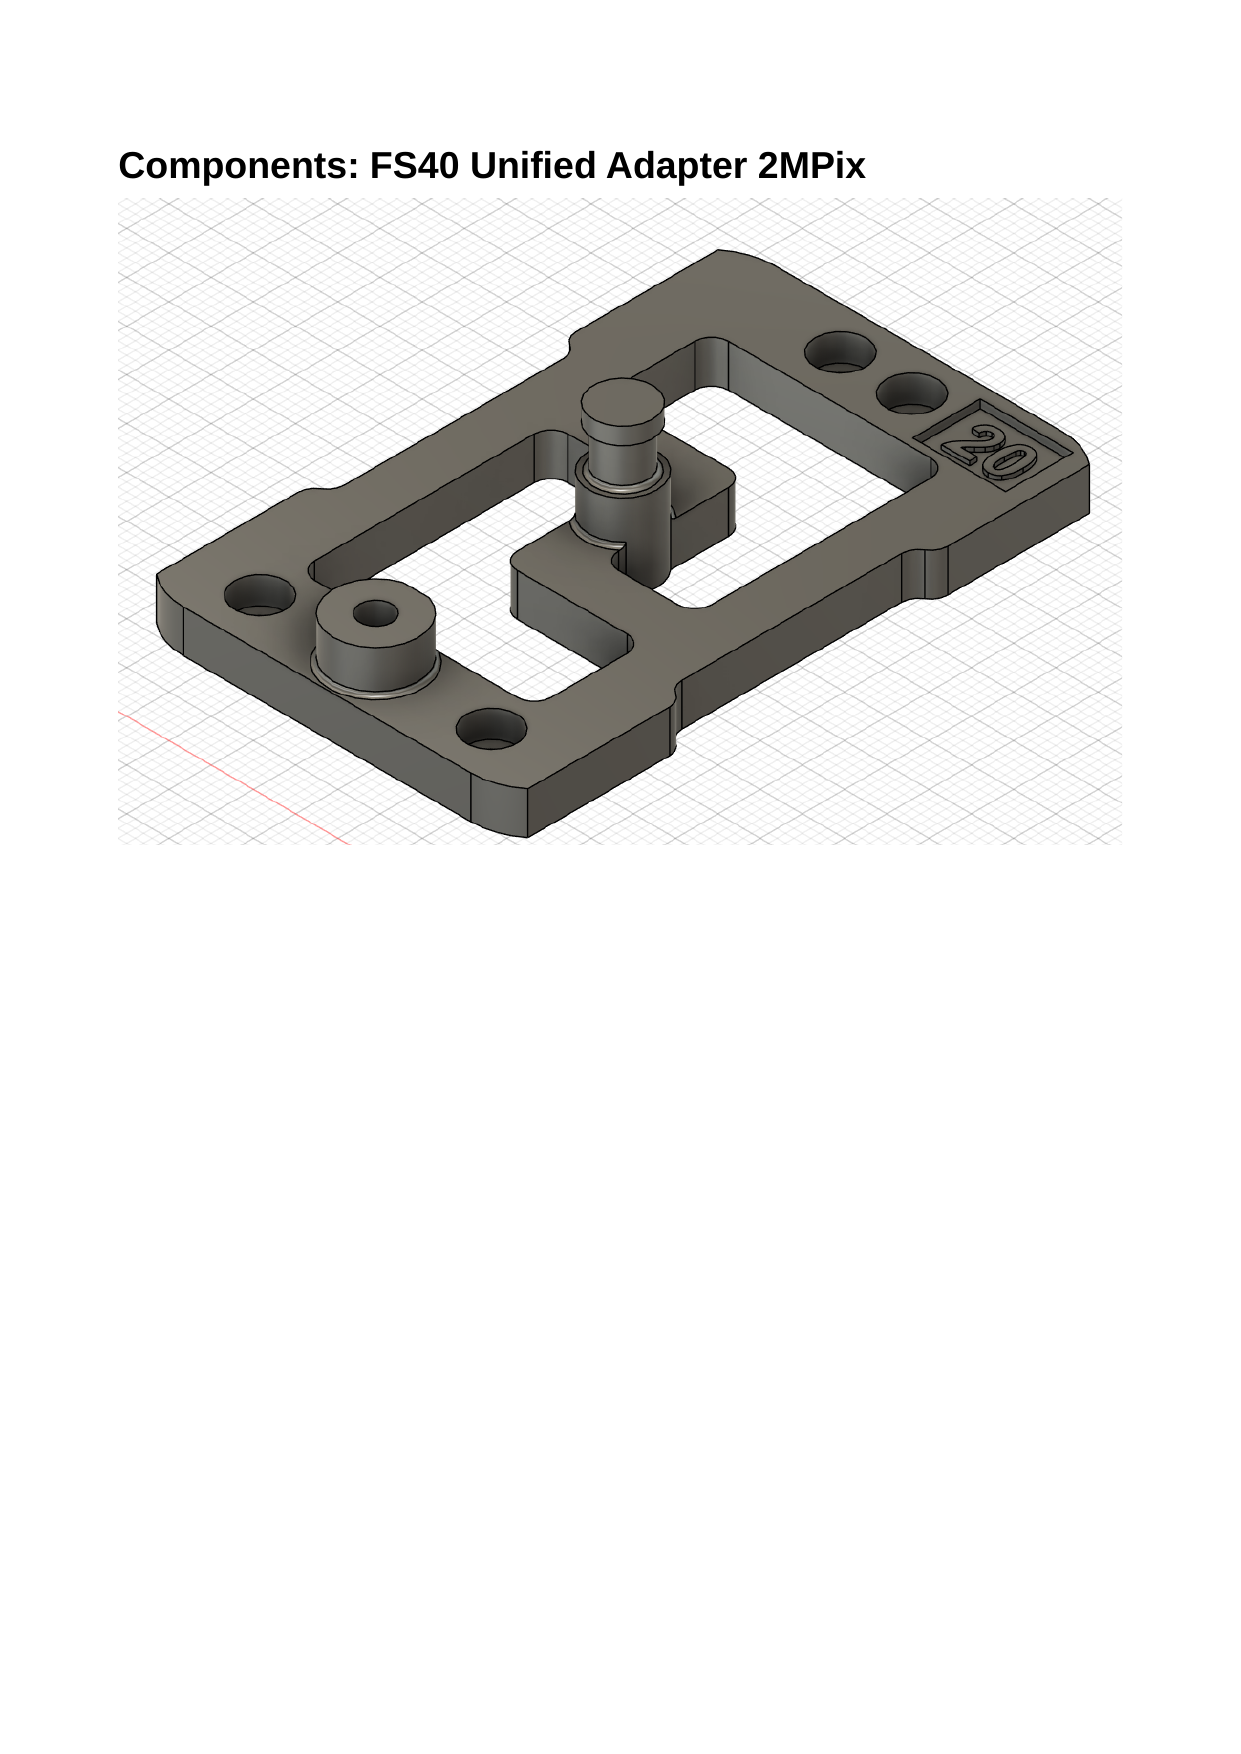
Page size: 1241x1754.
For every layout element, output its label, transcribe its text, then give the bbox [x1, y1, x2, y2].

picture [118, 198, 1123, 845]
subtitle Components: FS40 Unified Adapter 2MPix [118, 143, 1122, 186]
